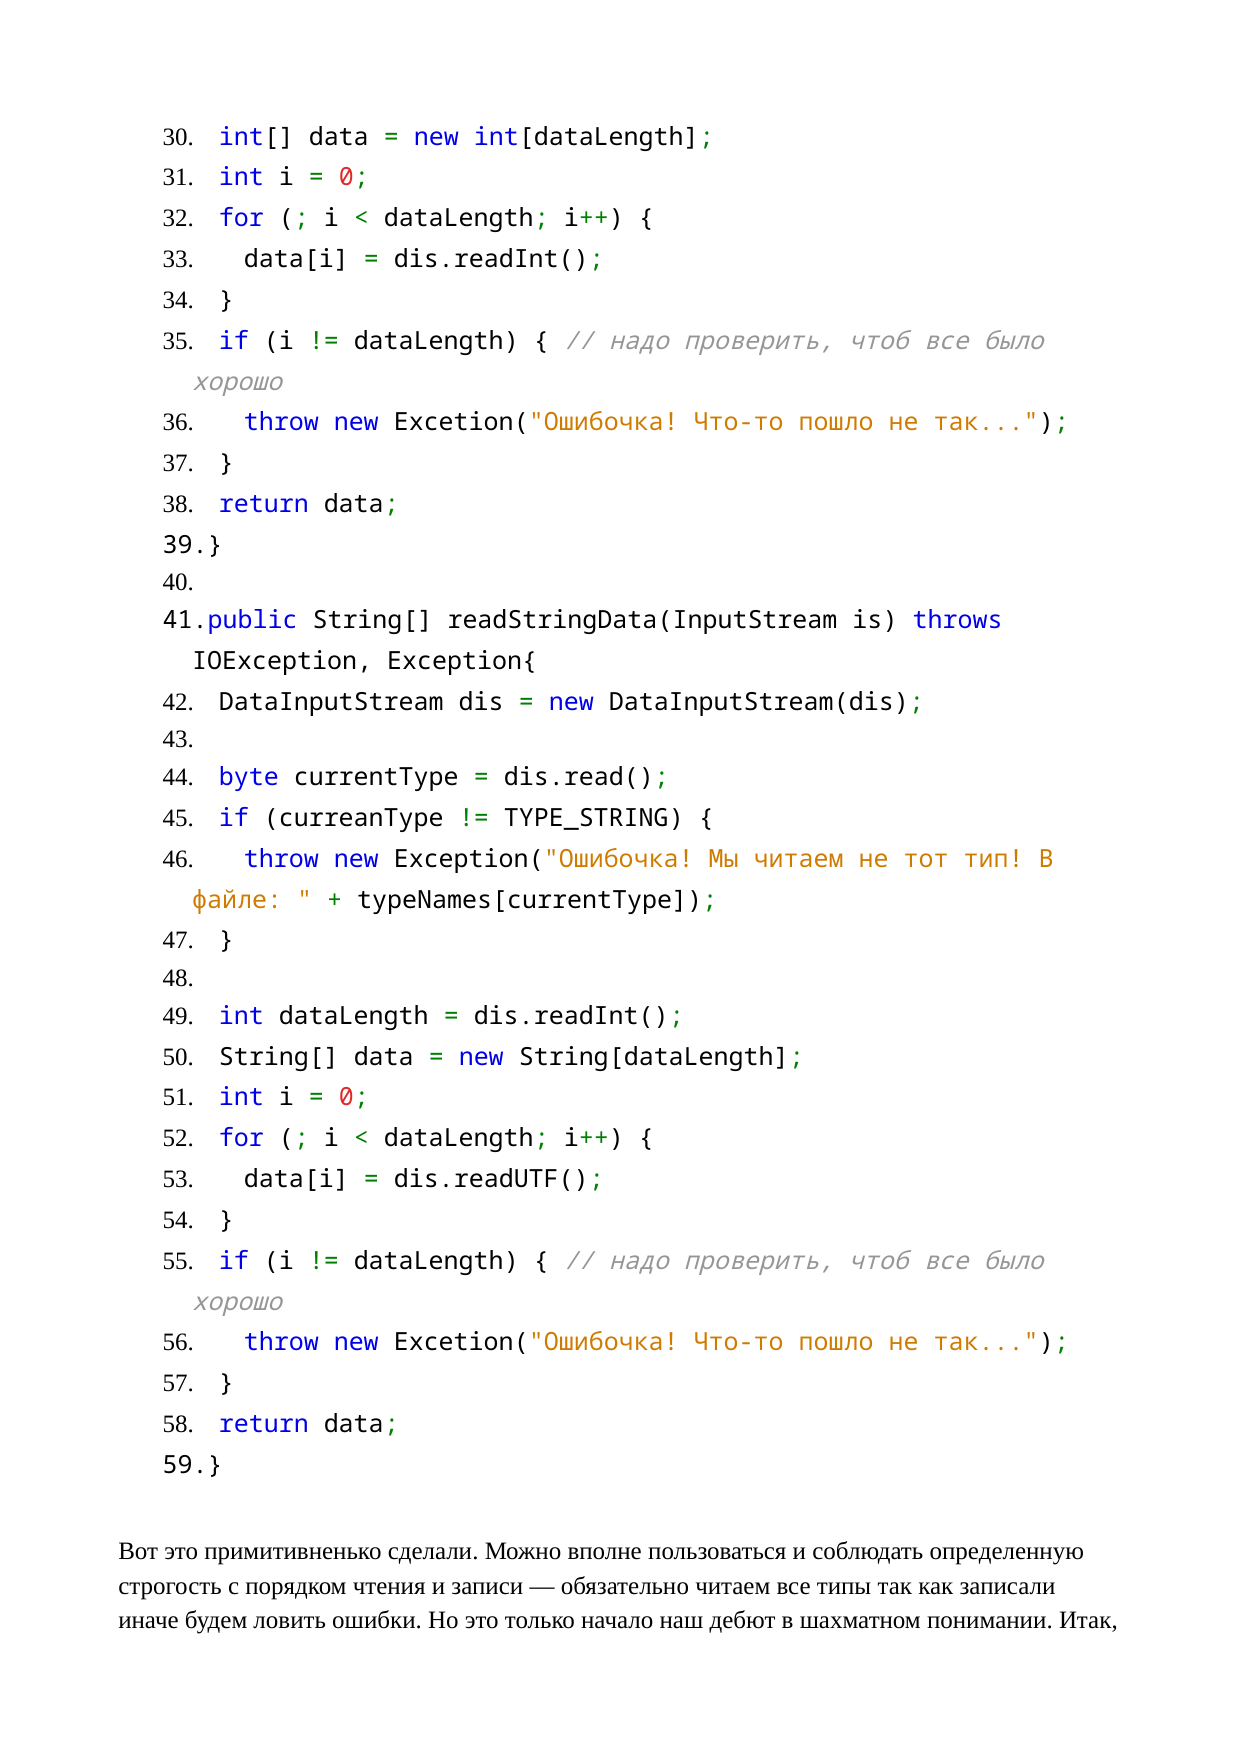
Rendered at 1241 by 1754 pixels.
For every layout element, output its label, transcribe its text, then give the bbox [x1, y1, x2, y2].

list } [162, 1202, 1122, 1236]
list String[] data = new String[dataLength]; [162, 1038, 1122, 1072]
list data[i] = dis.readUTF(); [162, 1161, 1122, 1195]
text Вот это примитивненько сделали. Можно вполне пользоваться и соблюдать определенную строгость с порядком чтения и записи — обязательно читаем все типы так как записали иначе будем ловить ошибки. Но это только начало наш дебют в шахматном понимании. Итак, [118, 1502, 1122, 1634]
list for (; i < dataLength; i++) { [162, 200, 1122, 234]
list public String[] readStringData(InputStream is) throws IOException, Exception{ [162, 602, 1122, 677]
list if (curreanType != TYPE_STRING) { [162, 799, 1122, 834]
list return data; [162, 486, 1122, 520]
list byte currentType = dis.read(); [162, 759, 1122, 793]
list int i = 0; [162, 159, 1122, 193]
list DataInputStream dis = new DataInputStream(dis); [162, 683, 1122, 717]
list } [162, 1447, 1122, 1481]
list data[i] = dis.readInt(); [162, 241, 1122, 275]
list for (; i < dataLength; i++) { [162, 1120, 1122, 1154]
list throw new Exception("Ошибочка! Мы читаем не тот тип! В файле: " + typeNames[currentType]); [162, 840, 1122, 915]
list } [162, 445, 1122, 479]
list } [162, 922, 1122, 956]
list return data; [162, 1406, 1122, 1440]
list if (i != dataLength) { // надо проверить, чтоб все было хорошо [162, 322, 1122, 397]
list } [162, 1365, 1122, 1399]
list } [162, 281, 1122, 316]
list } [162, 526, 1122, 561]
list int[] data = new int[dataLength]; [162, 118, 1122, 152]
list int i = 0; [162, 1079, 1122, 1113]
list throw new Excetion("Ошибочка! Что-то пошло не так..."); [162, 404, 1122, 438]
list int dataLength = dis.readInt(); [162, 997, 1122, 1031]
list throw new Excetion("Ошибочка! Что-то пошло не так..."); [162, 1324, 1122, 1358]
list if (i != dataLength) { // надо проверить, чтоб все было хорошо [162, 1242, 1122, 1317]
